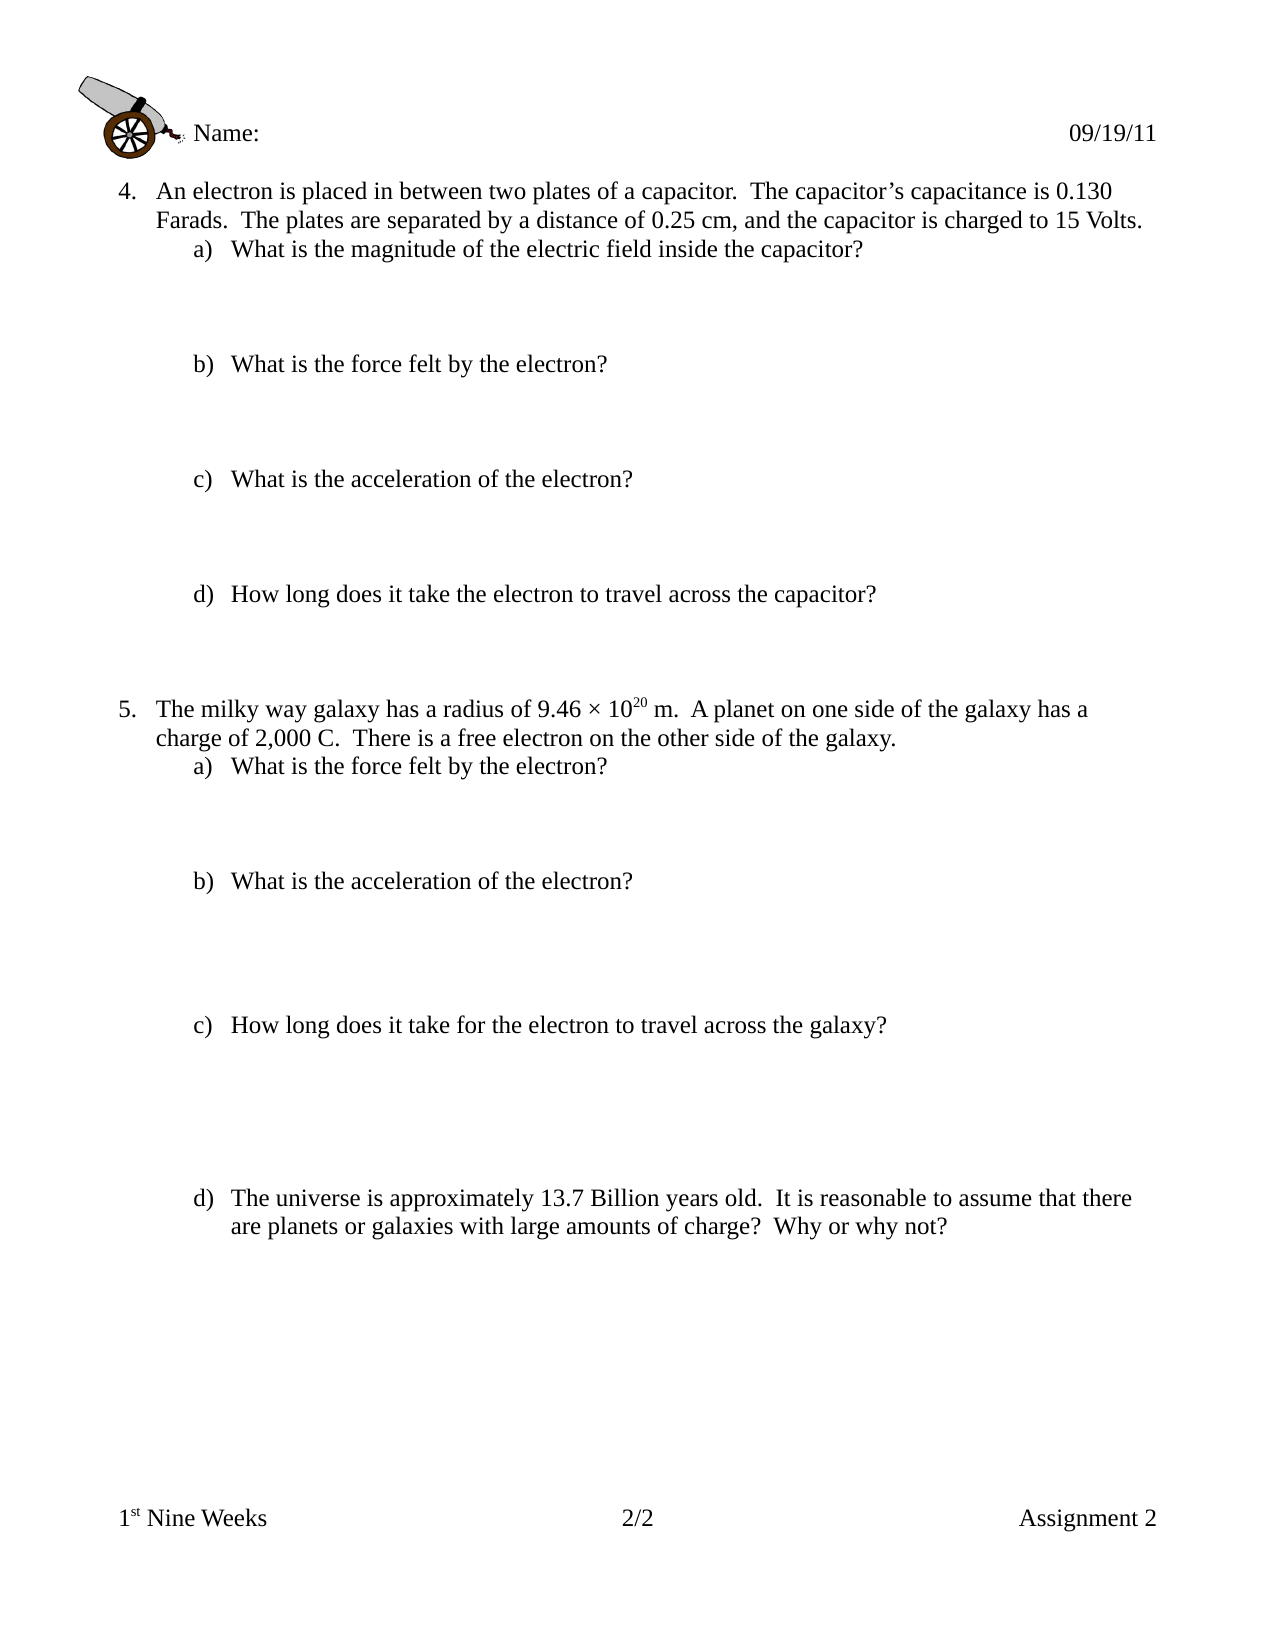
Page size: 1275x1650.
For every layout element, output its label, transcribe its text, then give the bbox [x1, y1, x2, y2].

list How long does it take the electron to travel across the capacitor? [193, 579, 1157, 608]
list How long does it take for the electron to travel across the galaxy? [193, 1010, 1157, 1039]
list What is the acceleration of the electron? [193, 464, 1157, 493]
list What is the force felt by the electron? [193, 349, 1157, 378]
list The universe is approximately 13.7 Billion years old. It is reasonable to assume that there are planets or galaxies with large amounts of charge? Why or why not? [193, 1183, 1157, 1240]
list What is the acceleration of the electron? [193, 866, 1157, 895]
list What is the magnitude of the electric field inside the capacitor? [193, 234, 1157, 263]
list An electron is placed in between two plates of a capacitor. The capacitor’s capacitance is 0.130 Farads. The plates are separated by a distance of 0.25 cm, and the capacitor is charged to 15 Volts. [118, 176, 1157, 234]
list What is the force felt by the electron? [193, 751, 1157, 780]
list The milky way galaxy has a radius of 9.46 × 1020 m. A planet on one side of the galaxy has a charge of 2,000 C. There is a free electron on the other side of the galaxy. [118, 694, 1157, 751]
